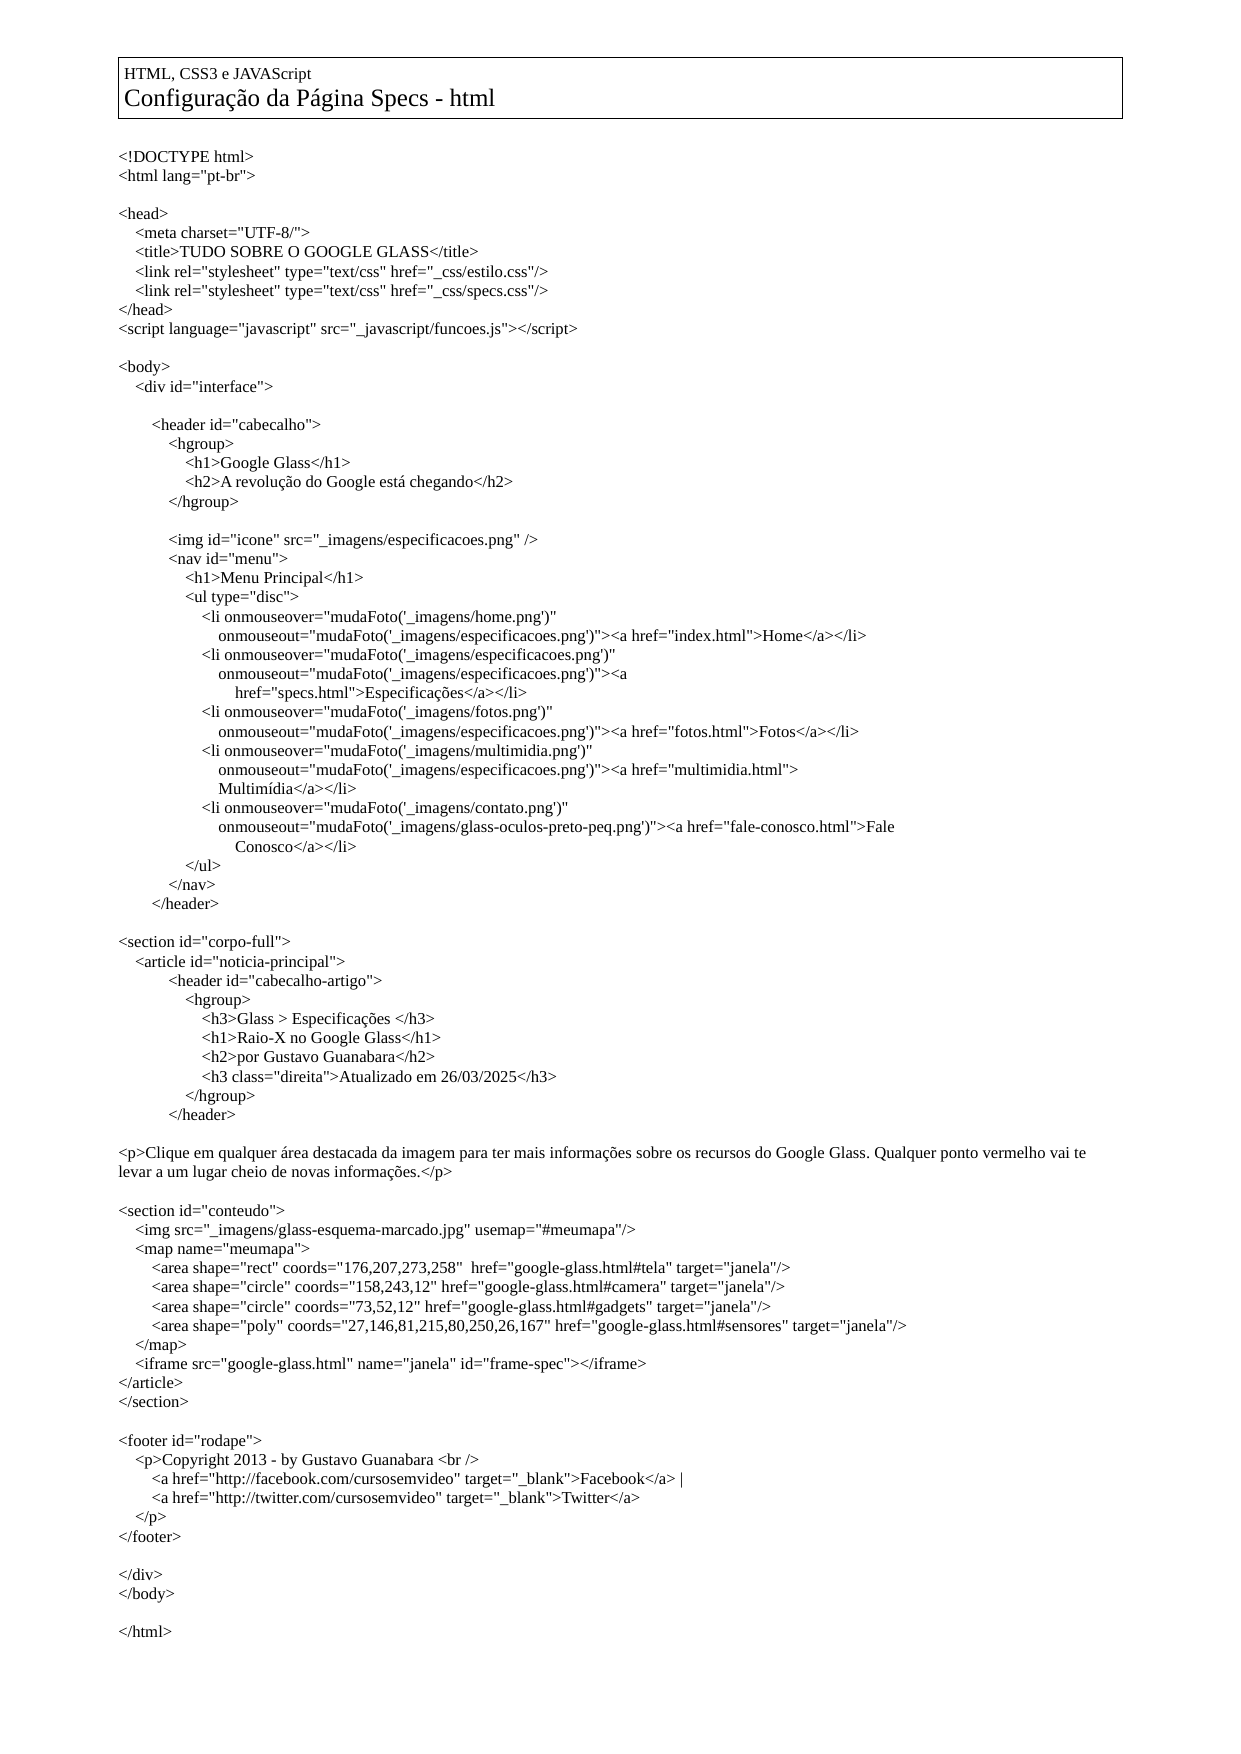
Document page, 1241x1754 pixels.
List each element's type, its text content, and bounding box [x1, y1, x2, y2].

text <li onmouseover="mudaFoto('_imagens/especificacoes.png')" [118, 645, 1122, 664]
text <h2>por Gustavo Guanabara</h2> [118, 1047, 1122, 1066]
text onmouseout="mudaFoto('_imagens/especificacoes.png')"><a href="index.html">Home</a></li> [118, 626, 1122, 645]
text </footer> [118, 1526, 1122, 1546]
text </nav> [118, 875, 1122, 894]
text <h2>A revolução do Google está chegando</h2> [118, 472, 1122, 491]
text </body> [118, 1584, 1122, 1603]
text <title>TUDO SOBRE O GOOGLE GLASS</title> [118, 242, 1122, 261]
text <html lang="pt-br"> [118, 166, 1122, 185]
text <h1>Raio-X no Google Glass</h1> [118, 1028, 1122, 1047]
text <section id="conteudo"> [118, 1201, 1122, 1220]
text <head> [118, 204, 1122, 223]
text </article> [118, 1373, 1122, 1392]
text <hgroup> [118, 990, 1122, 1009]
text <header id="cabecalho-artigo"> [118, 971, 1122, 990]
text <a href="http://twitter.com/cursosemvideo" target="_blank">Twitter</a> [118, 1488, 1122, 1507]
text <map name="meumapa"> [118, 1239, 1122, 1258]
text </div> [118, 1565, 1122, 1584]
text onmouseout="mudaFoto('_imagens/especificacoes.png')"><a href="multimidia.html"> [118, 760, 1122, 779]
text href="specs.html">Especificações</a></li> [118, 683, 1122, 702]
text </head> [118, 300, 1122, 319]
text onmouseout="mudaFoto('_imagens/especificacoes.png')"><a href="fotos.html">Fotos</a></li> [118, 721, 1122, 741]
text <body> [118, 357, 1122, 376]
text <area shape="rect" coords="176,207,273,258" href="google-glass.html#tela" target="janela"/> [118, 1258, 1122, 1277]
text </ul> [118, 856, 1122, 875]
text <hgroup> [118, 434, 1122, 453]
text <a href="http://facebook.com/cursosemvideo" target="_blank">Facebook</a> | [118, 1469, 1122, 1488]
text </p> [118, 1507, 1122, 1526]
text <h1>Menu Principal</h1> [118, 568, 1122, 587]
text </header> [118, 894, 1122, 913]
text <li onmouseover="mudaFoto('_imagens/contato.png')" [118, 798, 1122, 817]
text Multimídia</a></li> [118, 779, 1122, 798]
text </html> [118, 1622, 1122, 1641]
text <area shape="circle" coords="73,52,12" href="google-glass.html#gadgets" target="janela"/> [118, 1296, 1122, 1316]
text <iframe src="google-glass.html" name="janela" id="frame-spec"></iframe> [118, 1354, 1122, 1373]
text <li onmouseover="mudaFoto('_imagens/home.png')" [118, 606, 1122, 626]
text <link rel="stylesheet" type="text/css" href="_css/estilo.css"/> [118, 261, 1122, 281]
text <!DOCTYPE html> [118, 146, 1122, 166]
text </header> [118, 1105, 1122, 1124]
text <li onmouseover="mudaFoto('_imagens/multimidia.png')" [118, 741, 1122, 760]
text <nav id="menu"> [118, 549, 1122, 568]
text <p>Clique em qualquer área destacada da imagem para ter mais informações sobre os recursos do Google Glass. Qualquer ponto vermelho vai te levar a um lugar cheio de novas informações.</p> [118, 1143, 1122, 1181]
text <area shape="circle" coords="158,243,12" href="google-glass.html#camera" target="janela"/> [118, 1277, 1122, 1296]
text <div id="interface"> [118, 376, 1122, 396]
text </hgroup> [118, 1086, 1122, 1105]
text <article id="noticia-principal"> [118, 951, 1122, 971]
text <li onmouseover="mudaFoto('_imagens/fotos.png')" [118, 702, 1122, 721]
text <footer id="rodape"> [118, 1431, 1122, 1450]
text <header id="cabecalho"> [118, 415, 1122, 434]
text Conosco</a></li> [118, 836, 1122, 856]
text <img src="_imagens/glass-esquema-marcado.jpg" usemap="#meumapa"/> [118, 1220, 1122, 1239]
text <h1>Google Glass</h1> [118, 453, 1122, 472]
text <img id="icone" src="_imagens/especificacoes.png" /> [118, 530, 1122, 549]
text onmouseout="mudaFoto('_imagens/especificacoes.png')"><a [118, 664, 1122, 683]
text <meta charset="UTF-8/"> [118, 223, 1122, 242]
text <script language="javascript" src="_javascript/funcoes.js"></script> [118, 319, 1122, 338]
text <link rel="stylesheet" type="text/css" href="_css/specs.css"/> [118, 281, 1122, 300]
text <ul type="disc"> [118, 587, 1122, 606]
text onmouseout="mudaFoto('_imagens/glass-oculos-preto-peq.png')"><a href="fale-conosco.html">Fale [118, 817, 1122, 836]
text <p>Copyright 2013 - by Gustavo Guanabara <br /> [118, 1450, 1122, 1469]
text </map> [118, 1335, 1122, 1354]
text </hgroup> [118, 491, 1122, 511]
text </section> [118, 1392, 1122, 1411]
text <section id="corpo-full"> [118, 932, 1122, 951]
text <h3 class="direita">Atualizado em 26/03/2025</h3> [118, 1066, 1122, 1086]
text <area shape="poly" coords="27,146,81,215,80,250,26,167" href="google-glass.html#sensores" target="janela"/> [118, 1316, 1122, 1335]
text <h3>Glass > Especificações </h3> [118, 1009, 1122, 1028]
